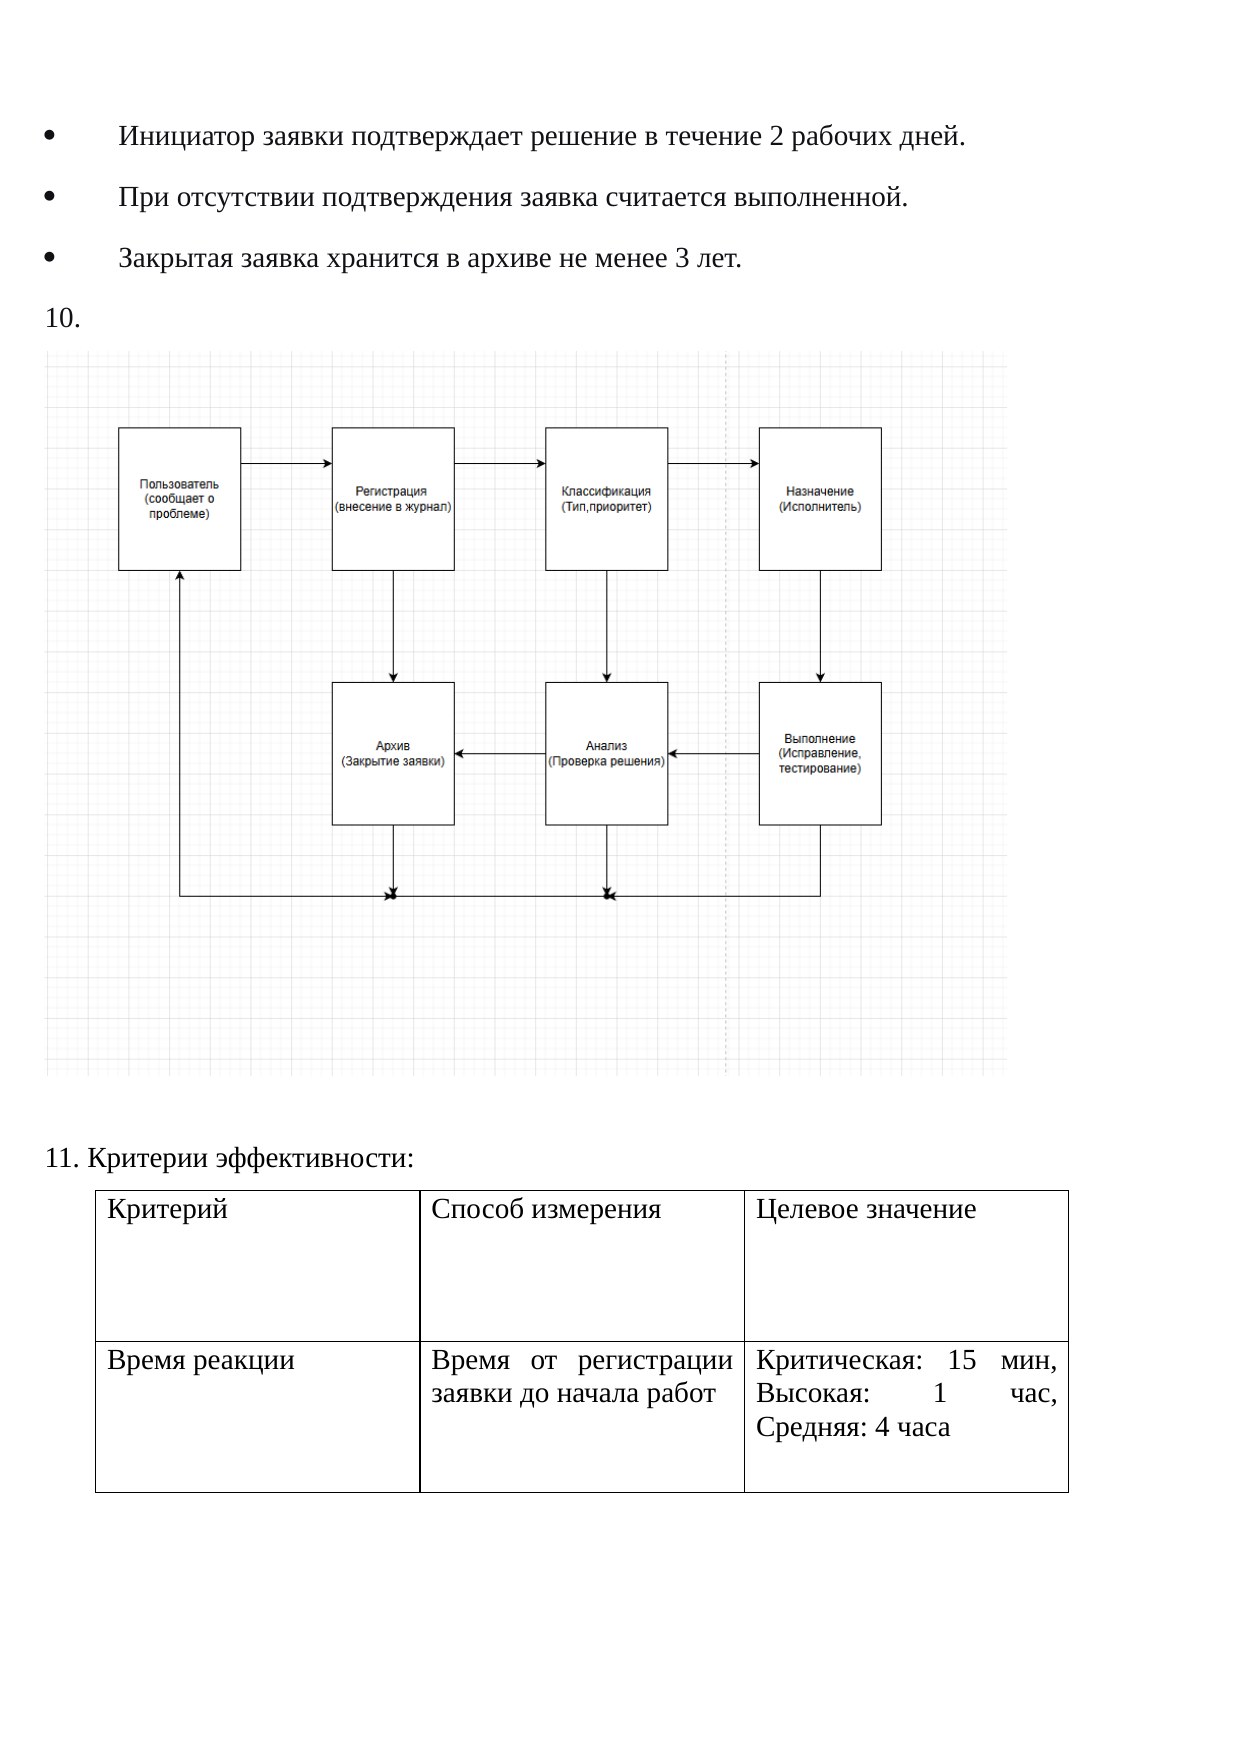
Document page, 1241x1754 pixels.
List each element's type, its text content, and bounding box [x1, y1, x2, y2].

table_header Целевое значение [745, 1191, 1068, 1341]
list Инициатор заявки подтверждает решение в течение 2 рабочих дней. [44, 118, 1122, 152]
table_cell Время реакции [96, 1342, 419, 1492]
table_header Способ измерения [421, 1191, 744, 1341]
list При отсутствии подтверждения заявка считается выполненной. [44, 179, 1122, 213]
picture [44, 351, 1008, 1076]
text 10. [44, 301, 1122, 334]
text 11. Критерии эффективности: [44, 1140, 1122, 1173]
table_cell Критическая: 15 мин, Высокая: 1 час, Средняя: 4 часа [745, 1342, 1068, 1492]
table_cell Время от регистрации заявки до начала работ [421, 1342, 744, 1492]
list Закрытая заявка хранится в архиве не менее 3 лет. [44, 240, 1122, 273]
table_header Критерий [96, 1191, 419, 1341]
